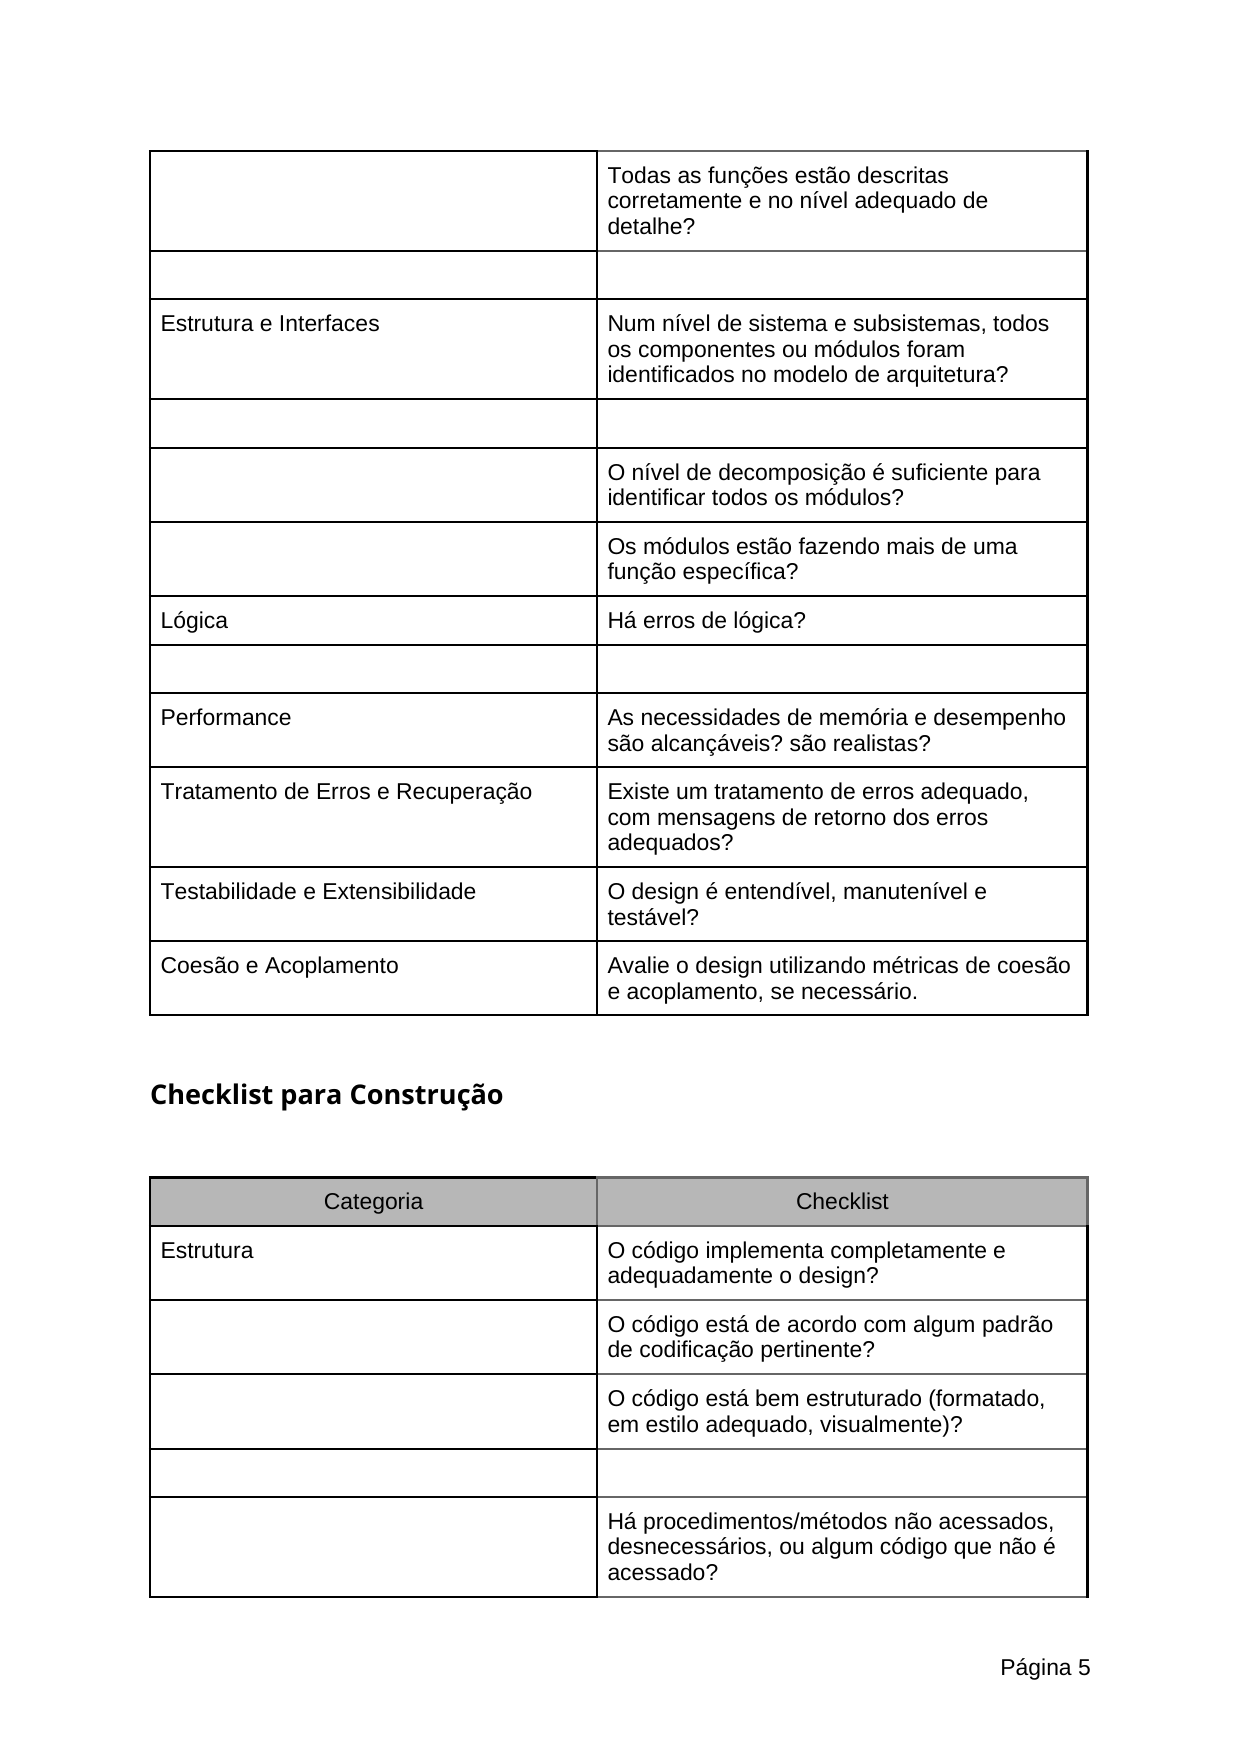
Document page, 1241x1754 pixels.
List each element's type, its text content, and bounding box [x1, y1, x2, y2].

table_cell Há procedimentos/métodos não acessados, desnecessários, ou algum código que não é acessado? [598, 1498, 1086, 1596]
table_cell Existe um tratamento de erros adequado, com mensagens de retorno dos erros adequados? [598, 768, 1086, 866]
table_cell O código implementa completamente e adequadamente o design? [598, 1227, 1086, 1299]
table_cell O código está bem estruturado (formatado, em estilo adequado, visualmente)? [598, 1375, 1086, 1447]
table_cell [598, 646, 1086, 692]
table_cell [598, 252, 1086, 298]
table_cell [151, 1450, 596, 1496]
table_cell [151, 400, 596, 447]
table_cell Estrutura e Interfaces [151, 300, 596, 398]
table_cell Há erros de lógica? [598, 597, 1086, 643]
table_cell Num nível de sistema e subsistemas, todos os componentes ou módulos foram identificados no modelo de arquitetura? [598, 300, 1086, 398]
table_cell [151, 523, 596, 595]
table_cell Estrutura [151, 1227, 596, 1299]
table_cell Tratamento de Erros e Recuperação [151, 768, 596, 866]
table_cell Os módulos estão fazendo mais de uma função específica? [598, 523, 1086, 595]
table_cell [151, 152, 596, 250]
table_cell [151, 1375, 596, 1447]
table_cell As necessidades de memória e desempenho são alcançáveis? são realistas? [598, 694, 1086, 766]
table_cell Todas as funções estão descritas corretamente e no nível adequado de detalhe? [598, 152, 1086, 250]
table_cell Testabilidade e Extensibilidade [151, 868, 596, 940]
table_cell [151, 1301, 596, 1373]
table_cell [151, 252, 596, 298]
table_cell Lógica [151, 597, 596, 643]
table_cell Avalie o design utilizando métricas de coesão e acoplamento, se necessário. [598, 942, 1086, 1014]
table_cell [151, 646, 596, 692]
table_header Checklist [598, 1179, 1086, 1225]
table_cell Coesão e Acoplamento [151, 942, 596, 1014]
subtitle Checklist para Construção [150, 1075, 1091, 1112]
table_cell O nível de decomposição é suficiente para identificar todos os módulos? [598, 449, 1086, 521]
table_cell [151, 1498, 596, 1596]
table_cell Performance [151, 694, 596, 766]
table_cell O design é entendível, manutenível e testável? [598, 868, 1086, 940]
table_header Categoria [151, 1179, 596, 1225]
table_cell [151, 449, 596, 521]
table_cell [598, 1450, 1086, 1496]
table_cell O código está de acordo com algum padrão de codificação pertinente? [598, 1301, 1086, 1373]
table_cell [598, 400, 1086, 447]
